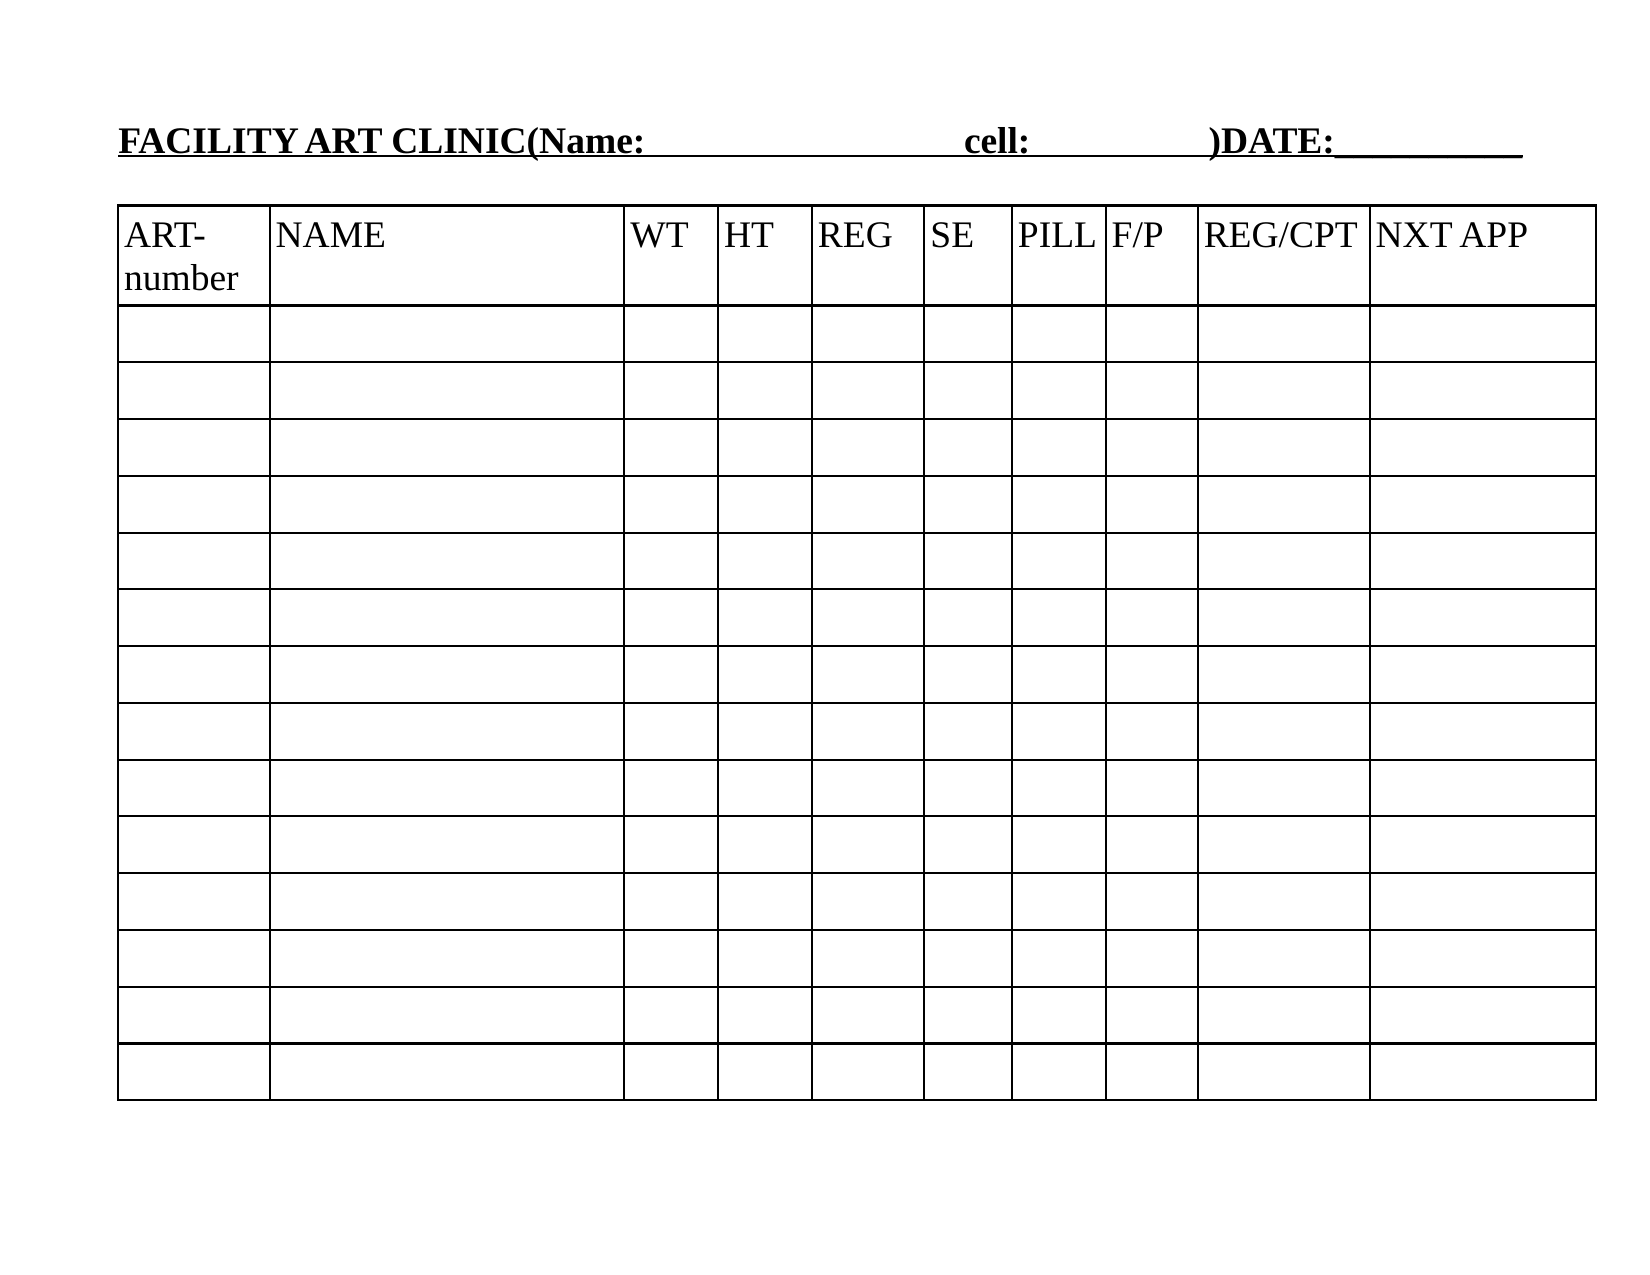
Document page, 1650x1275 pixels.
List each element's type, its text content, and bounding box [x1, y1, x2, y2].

table_cell [719, 761, 811, 815]
table_cell [119, 647, 269, 702]
table_cell [813, 647, 923, 702]
table_cell [813, 590, 923, 645]
table_cell [1199, 647, 1369, 702]
table_cell [925, 363, 1011, 418]
table_cell [271, 874, 623, 929]
table_cell [1199, 874, 1369, 929]
table_cell [119, 534, 269, 588]
table_cell [1199, 420, 1369, 474]
table_cell [813, 931, 923, 986]
table_cell [1371, 874, 1595, 929]
table_cell [119, 761, 269, 815]
table_cell [1013, 307, 1105, 361]
table_cell [1371, 704, 1595, 758]
table_cell [271, 704, 623, 758]
table_cell [1371, 590, 1595, 645]
table_cell [925, 647, 1011, 702]
table_cell [719, 420, 811, 474]
table_cell [1107, 477, 1197, 531]
table_cell [1013, 704, 1105, 758]
table_cell [625, 477, 717, 531]
table_cell [813, 307, 923, 361]
table_cell [1013, 477, 1105, 531]
table_cell [1199, 363, 1369, 418]
table_cell [1371, 761, 1595, 815]
table_header ART-number [119, 207, 269, 304]
table_cell [1371, 363, 1595, 418]
table_cell [925, 931, 1011, 986]
table_cell [1013, 874, 1105, 929]
table_cell [719, 647, 811, 702]
table_cell [271, 931, 623, 986]
table_cell [813, 817, 923, 872]
table_cell [1199, 477, 1369, 531]
table_cell [813, 988, 923, 1042]
table_header NXT APP [1371, 207, 1595, 304]
table_cell [1013, 647, 1105, 702]
table_cell [1371, 534, 1595, 588]
table_cell [925, 988, 1011, 1042]
table_cell [813, 761, 923, 815]
table_cell [1013, 761, 1105, 815]
table_cell [813, 363, 923, 418]
table_cell [719, 1045, 811, 1099]
table_cell [119, 704, 269, 758]
table_cell [813, 477, 923, 531]
table_cell [1013, 1045, 1105, 1099]
table_header HT [719, 207, 811, 304]
table_cell [1371, 988, 1595, 1042]
table_cell [1013, 931, 1105, 986]
table_cell [1107, 988, 1197, 1042]
table_cell [1013, 420, 1105, 474]
table_cell [625, 420, 717, 474]
table_cell [271, 1045, 623, 1099]
table_cell [625, 534, 717, 588]
table_cell [1107, 363, 1197, 418]
table_cell [271, 988, 623, 1042]
table_cell [271, 647, 623, 702]
table_header SE [925, 207, 1011, 304]
table_cell [271, 534, 623, 588]
table_cell [271, 420, 623, 474]
table_cell [625, 647, 717, 702]
table_cell [119, 590, 269, 645]
table_cell [625, 988, 717, 1042]
table_cell [1371, 931, 1595, 986]
table_cell [1013, 534, 1105, 588]
table_cell [1107, 534, 1197, 588]
table_cell [925, 1045, 1011, 1099]
table_cell [1199, 534, 1369, 588]
table_cell [719, 931, 811, 986]
table_header WT [625, 207, 717, 304]
table_cell [1107, 931, 1197, 986]
table_cell [1107, 874, 1197, 929]
table_cell [119, 420, 269, 474]
table_cell [1199, 988, 1369, 1042]
table_cell [719, 817, 811, 872]
table_cell [1107, 704, 1197, 758]
table_cell [925, 534, 1011, 588]
table_cell [1199, 931, 1369, 986]
table_header PILL [1013, 207, 1105, 304]
table_cell [119, 1045, 269, 1099]
table_cell [1371, 647, 1595, 702]
table_cell [1013, 988, 1105, 1042]
table_cell [719, 534, 811, 588]
table_cell [1199, 1045, 1369, 1099]
table_cell [271, 477, 623, 531]
table_header F/P [1107, 207, 1197, 304]
table_cell [719, 988, 811, 1042]
table_cell [1199, 704, 1369, 758]
table_cell [925, 817, 1011, 872]
table_cell [271, 363, 623, 418]
table_cell [813, 534, 923, 588]
table_cell [1013, 590, 1105, 645]
table_cell [925, 704, 1011, 758]
table_cell [271, 590, 623, 645]
table_cell [1199, 590, 1369, 645]
table_cell [719, 874, 811, 929]
table_cell [1107, 307, 1197, 361]
table_cell [625, 590, 717, 645]
table_cell [719, 704, 811, 758]
table_header REG/CPT [1199, 207, 1369, 304]
table_cell [925, 420, 1011, 474]
table_cell [625, 307, 717, 361]
table_cell [625, 363, 717, 418]
table_cell [625, 1045, 717, 1099]
table_cell [719, 363, 811, 418]
table_cell [719, 590, 811, 645]
table_cell [1199, 307, 1369, 361]
table_cell [119, 931, 269, 986]
text FACILITY ART CLINIC(Name: cell: )DATE:__________ [118, 118, 1532, 161]
table_cell [1371, 307, 1595, 361]
table_cell [1371, 817, 1595, 872]
table_cell [1199, 817, 1369, 872]
table_cell [1371, 420, 1595, 474]
table_cell [813, 420, 923, 474]
table_cell [271, 817, 623, 872]
table_cell [119, 477, 269, 531]
table_cell [1199, 761, 1369, 815]
table_cell [119, 307, 269, 361]
table_cell [625, 761, 717, 815]
table_cell [1107, 817, 1197, 872]
table_cell [1107, 1045, 1197, 1099]
table_cell [925, 307, 1011, 361]
table_cell [925, 590, 1011, 645]
table_cell [925, 761, 1011, 815]
table_cell [1013, 817, 1105, 872]
table_cell [119, 988, 269, 1042]
table_cell [813, 874, 923, 929]
table_cell [1107, 590, 1197, 645]
table_cell [813, 1045, 923, 1099]
table_cell [625, 704, 717, 758]
table_cell [719, 477, 811, 531]
table_cell [1107, 761, 1197, 815]
table_cell [625, 931, 717, 986]
table_cell [119, 817, 269, 872]
table_cell [1107, 647, 1197, 702]
table_cell [925, 477, 1011, 531]
table_cell [1371, 477, 1595, 531]
table_cell [1107, 420, 1197, 474]
table_header NAME [271, 207, 623, 304]
table_cell [119, 874, 269, 929]
table_cell [1013, 363, 1105, 418]
table_header REG [813, 207, 923, 304]
table_cell [625, 817, 717, 872]
table_cell [1371, 1045, 1595, 1099]
table_cell [271, 307, 623, 361]
table_cell [813, 704, 923, 758]
table_cell [271, 761, 623, 815]
table_cell [119, 363, 269, 418]
table_cell [925, 874, 1011, 929]
table_cell [719, 307, 811, 361]
table_cell [625, 874, 717, 929]
